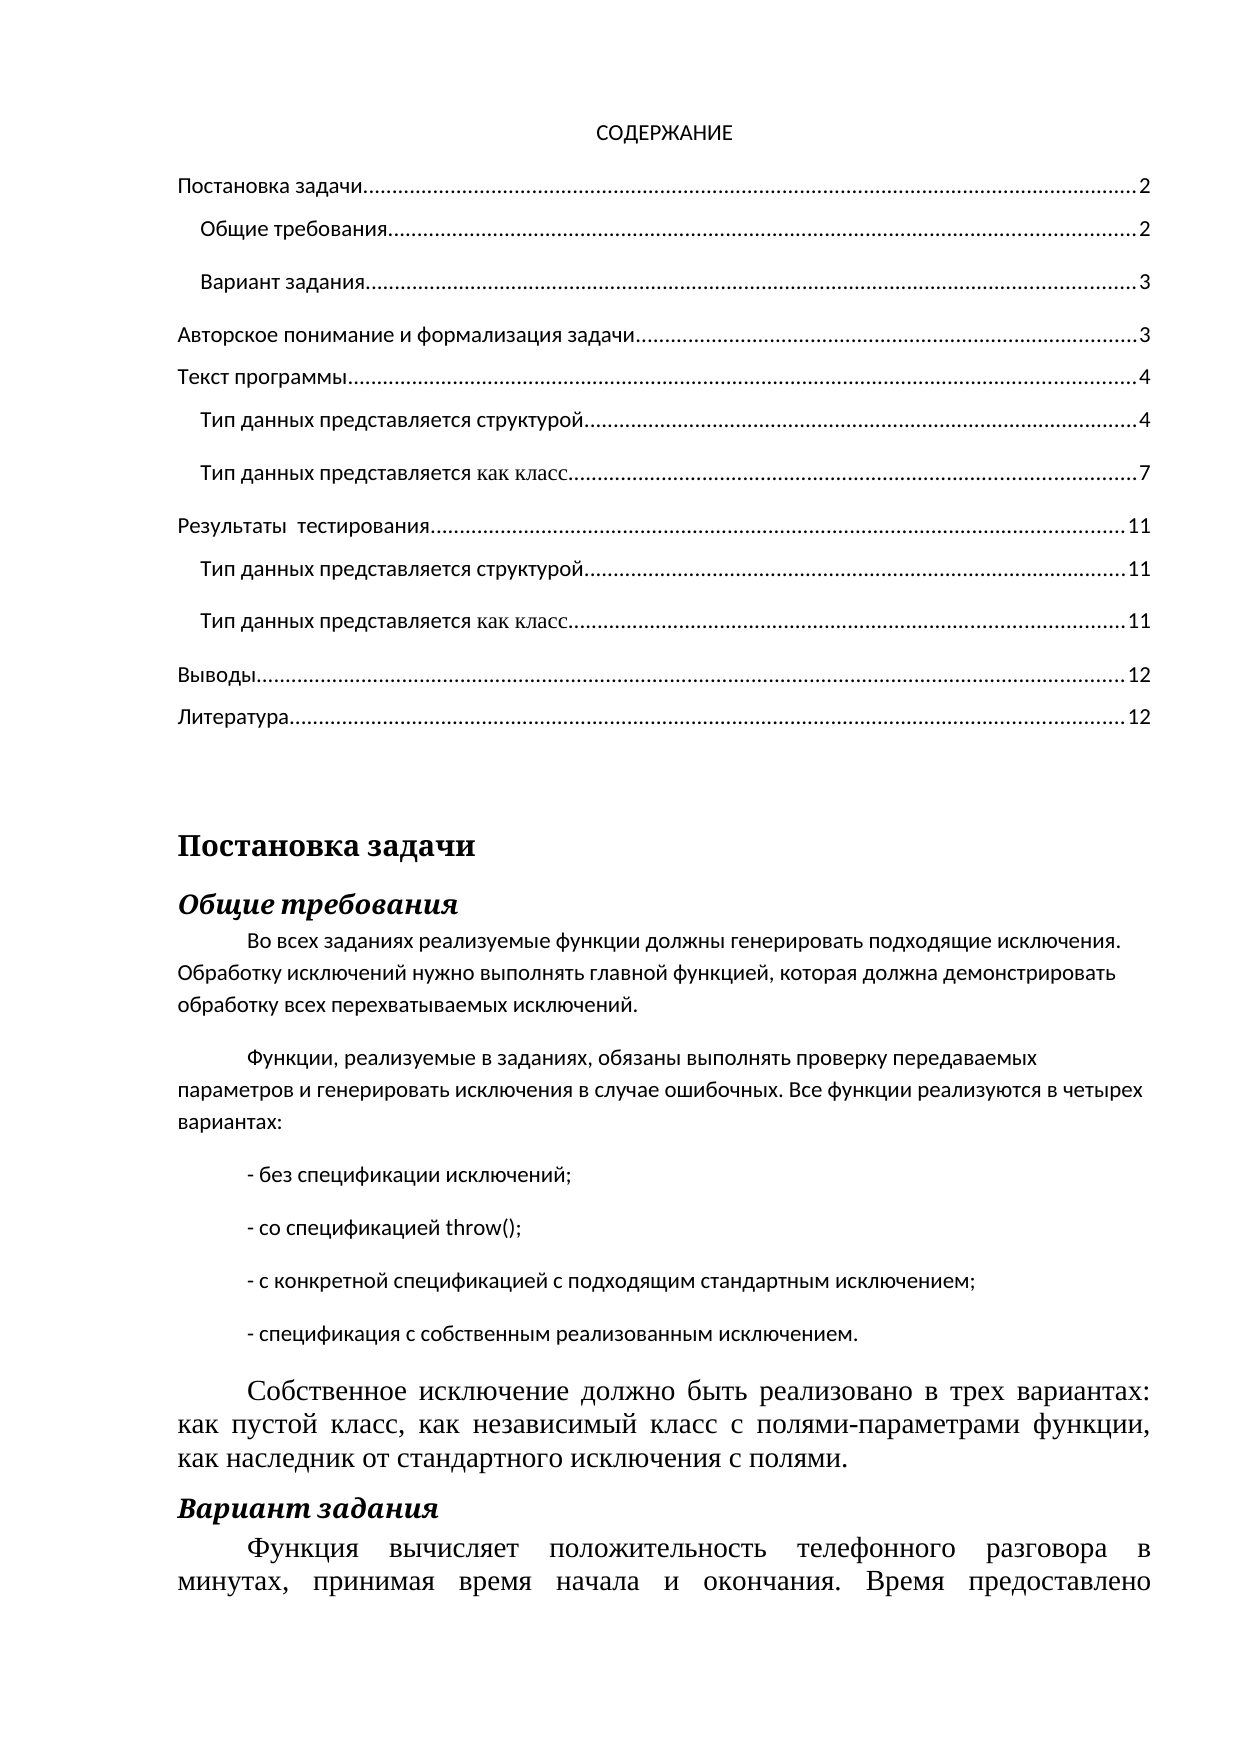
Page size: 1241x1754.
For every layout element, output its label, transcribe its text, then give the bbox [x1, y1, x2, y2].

text Вариант задания 3 [200, 267, 1152, 295]
text - без спецификации исключений; [177, 1161, 1152, 1188]
text Результаты тестирования 11 [177, 511, 1152, 539]
text - спецификация с собственным реализованным исключением. [177, 1319, 1152, 1348]
text Авторское понимание и формализация задачи 3 [177, 320, 1152, 348]
text Функция вычисляет положительность телефонного разговора в минутах, принимая время начала и окончания. Время предоставлено [177, 1530, 1152, 1597]
text - с конкретной спецификацией с подходящим стандартным исключением; [177, 1267, 1152, 1294]
text Текст программы 4 [177, 362, 1152, 390]
text Выводы 12 [177, 660, 1152, 688]
text СОДЕРЖАНИЕ [177, 118, 1152, 146]
subtitle Постановка задачи [177, 831, 1152, 864]
text Тип данных представляется структурой 4 [200, 405, 1152, 433]
subtitle Общие требования [177, 890, 1152, 921]
text Постановка задачи 2 [177, 171, 1152, 199]
text Тип данных представляется как класс 11 [200, 607, 1152, 635]
text Функции, реализуемые в заданиях, обязаны выполнять проверку передаваемых параметров и генерировать исключения в случае ошибочных. Все функции реализуются в четырех вариантах: [177, 1043, 1152, 1136]
text Общие требования 2 [200, 214, 1152, 242]
text Тип данных представляется как класс 7 [200, 458, 1152, 486]
text Тип данных представляется структурой 11 [200, 554, 1152, 582]
text Во всех заданиях реализуемые функции должны генерировать подходящие исключения. Обработку исключений нужно выполнять главной функцией, которая должна демонстрировать обработку всех перехватываемых исключений. [177, 926, 1152, 1018]
text Литература 12 [177, 702, 1152, 730]
subtitle Вариант задания [177, 1494, 1152, 1525]
text Собственное исключение должно быть реализовано в трех вариантах: как пустой класс, как независимый класс с полями-параметрами функции, как наследник от стандартного исключения с полями. [177, 1373, 1152, 1473]
text - со спецификацией throw(); [177, 1213, 1152, 1242]
